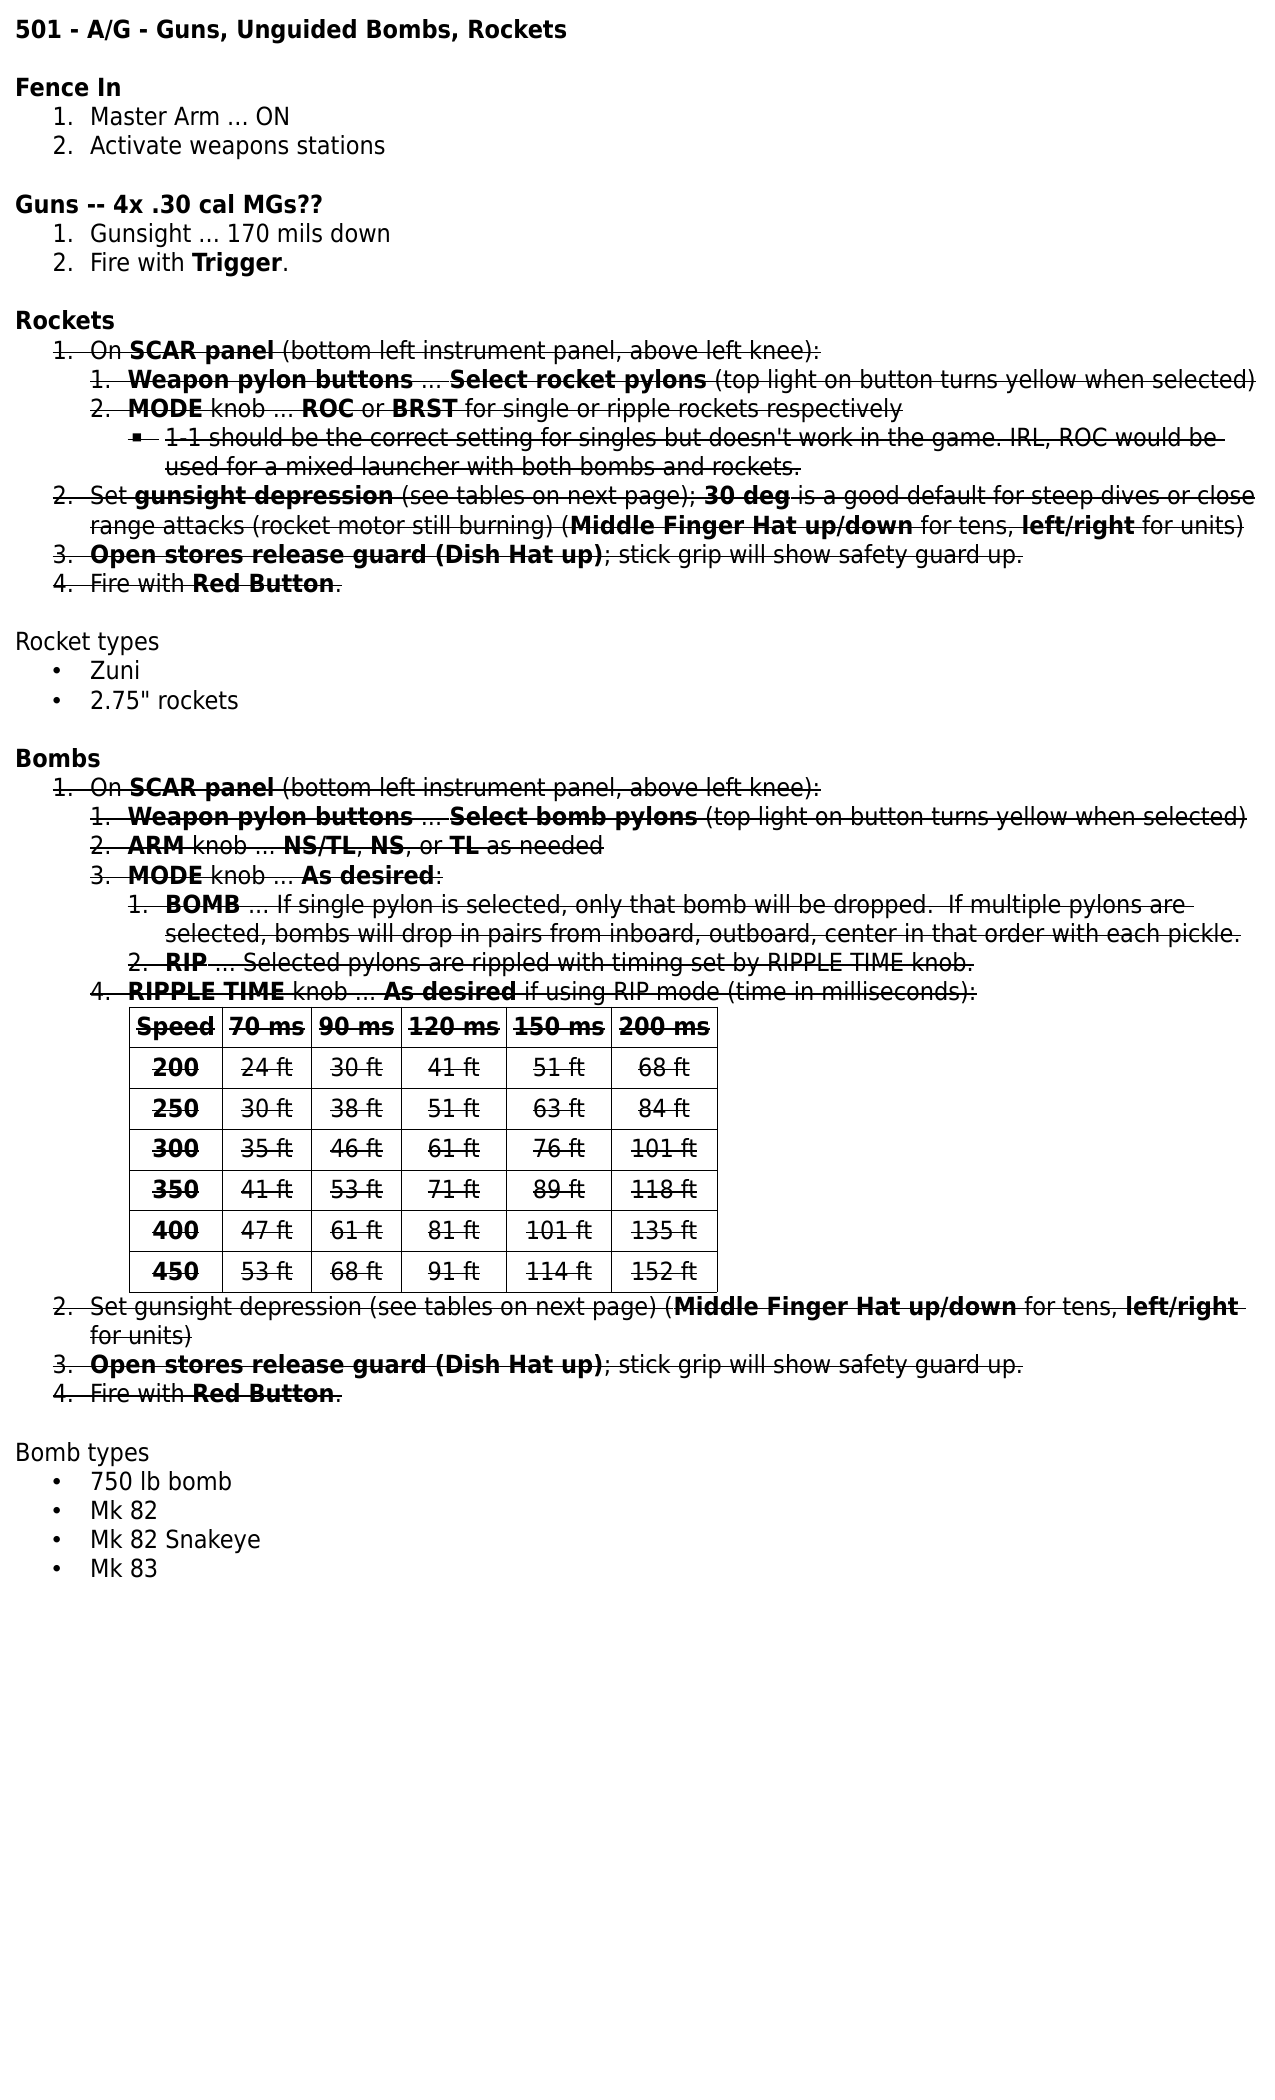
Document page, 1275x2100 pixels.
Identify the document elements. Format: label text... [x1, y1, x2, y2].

list On SCAR panel (bottom left instrument panel, above left knee): [52, 336, 1260, 365]
table_cell 84 ft [612, 1089, 717, 1129]
table_cell 101 ft [507, 1211, 611, 1251]
table_cell 41 ft [402, 1048, 506, 1088]
table_cell 24 ft [223, 1048, 311, 1088]
text 501 - A/G - Guns, Unguided Bombs, Rockets [15, 15, 1260, 44]
list 750 lb bomb [52, 1467, 1260, 1496]
list On SCAR panel (bottom left instrument panel, above left knee): [52, 773, 1260, 802]
table_cell 101 ft [612, 1130, 717, 1169]
list Mk 82 [52, 1496, 1260, 1525]
table_header 120 ms [402, 1008, 506, 1047]
list Fire with Red Button. [52, 569, 1260, 598]
table_cell 46 ft [312, 1130, 401, 1169]
list Open stores release guard (Dish Hat up); stick grip will show safety guard up. [52, 1350, 1260, 1379]
text Rockets [15, 307, 1260, 336]
list Set gunsight depression (see tables on next page); 30 deg is a good default for steep dives or close range attacks (rocket motor still burning) (Middle Finger Hat up/down for tens, left/right for units) [52, 482, 1260, 540]
table_cell 68 ft [312, 1252, 401, 1292]
table_cell 400 [130, 1211, 222, 1251]
table_cell 63 ft [507, 1089, 611, 1129]
list Weapon pylon buttons ... Select rocket pylons (top light on button turns yellow when selected) [90, 365, 1260, 394]
table_cell 61 ft [402, 1130, 506, 1169]
text Bombs [15, 744, 1260, 773]
text Bomb types [15, 1438, 1260, 1467]
table_cell 71 ft [402, 1171, 506, 1210]
table_cell 300 [130, 1130, 222, 1169]
table_cell 114 ft [507, 1252, 611, 1292]
list Fire with Red Button. [52, 1379, 1260, 1408]
list ARM knob ... NS/TL, NS, or TL as needed [90, 832, 1260, 861]
list Gunsight ... 170 mils down [52, 219, 1260, 248]
list 2.75" rockets [52, 686, 1260, 715]
list RIPPLE TIME knob ... As desired if using RIP mode (time in milliseconds): [90, 977, 1260, 1007]
table_cell 152 ft [612, 1252, 717, 1292]
list Set gunsight depression (see tables on next page) (Middle Finger Hat up/down for tens, left/right for units) [52, 1292, 1260, 1350]
table_cell 30 ft [223, 1089, 311, 1129]
table_cell 250 [130, 1089, 222, 1129]
table_cell 41 ft [223, 1171, 311, 1210]
table_cell 51 ft [402, 1089, 506, 1129]
table_cell 30 ft [312, 1048, 401, 1088]
list Mk 82 Snakeye [52, 1525, 1260, 1554]
table_header 90 ms [312, 1008, 401, 1047]
table_cell 35 ft [223, 1130, 311, 1169]
table_cell 200 [130, 1048, 222, 1088]
table_cell 53 ft [223, 1252, 311, 1292]
list Mk 83 [52, 1554, 1260, 1583]
table_header 200 ms [612, 1008, 717, 1047]
table_cell 135 ft [612, 1211, 717, 1251]
list 1-1 should be the correct setting for singles but doesn't work in the game. IRL, ROC would be used for a mixed launcher with both bombs and rockets. [127, 423, 1260, 482]
table_cell 51 ft [507, 1048, 611, 1088]
table_cell 47 ft [223, 1211, 311, 1251]
table_cell 118 ft [612, 1171, 717, 1210]
table_header 150 ms [507, 1008, 611, 1047]
list Open stores release guard (Dish Hat up); stick grip will show safety guard up. [52, 540, 1260, 569]
list Activate weapons stations [52, 132, 1260, 161]
list Weapon pylon buttons ... Select bomb pylons (top light on button turns yellow when selected) [90, 802, 1260, 832]
list RIP ... Selected pylons are rippled with timing set by RIPPLE TIME knob. [127, 948, 1260, 977]
table_cell 81 ft [402, 1211, 506, 1251]
table_cell 38 ft [312, 1089, 401, 1129]
list Fire with Trigger. [52, 248, 1260, 277]
table_header 70 ms [223, 1008, 311, 1047]
table_cell 53 ft [312, 1171, 401, 1210]
table_cell 350 [130, 1171, 222, 1210]
list MODE knob ... ROC or BRST for single or ripple rockets respectively [90, 394, 1260, 423]
list MODE knob ... As desired: [90, 861, 1260, 890]
table_cell 91 ft [402, 1252, 506, 1292]
text Guns -- 4x .30 cal MGs?? [15, 190, 1260, 219]
table_cell 61 ft [312, 1211, 401, 1251]
list Master Arm ... ON [52, 102, 1260, 132]
text Fence In [15, 73, 1260, 102]
table_cell 68 ft [612, 1048, 717, 1088]
list Zuni [52, 657, 1260, 686]
table_header Speed [130, 1008, 222, 1047]
table_cell 450 [130, 1252, 222, 1292]
table_cell 76 ft [507, 1130, 611, 1169]
text Rocket types [15, 627, 1260, 657]
table_cell 89 ft [507, 1171, 611, 1210]
list BOMB ... If single pylon is selected, only that bomb will be dropped. If multiple pylons are selected, bombs will drop in pairs from inboard, outboard, center in that order with each pickle. [127, 890, 1260, 948]
